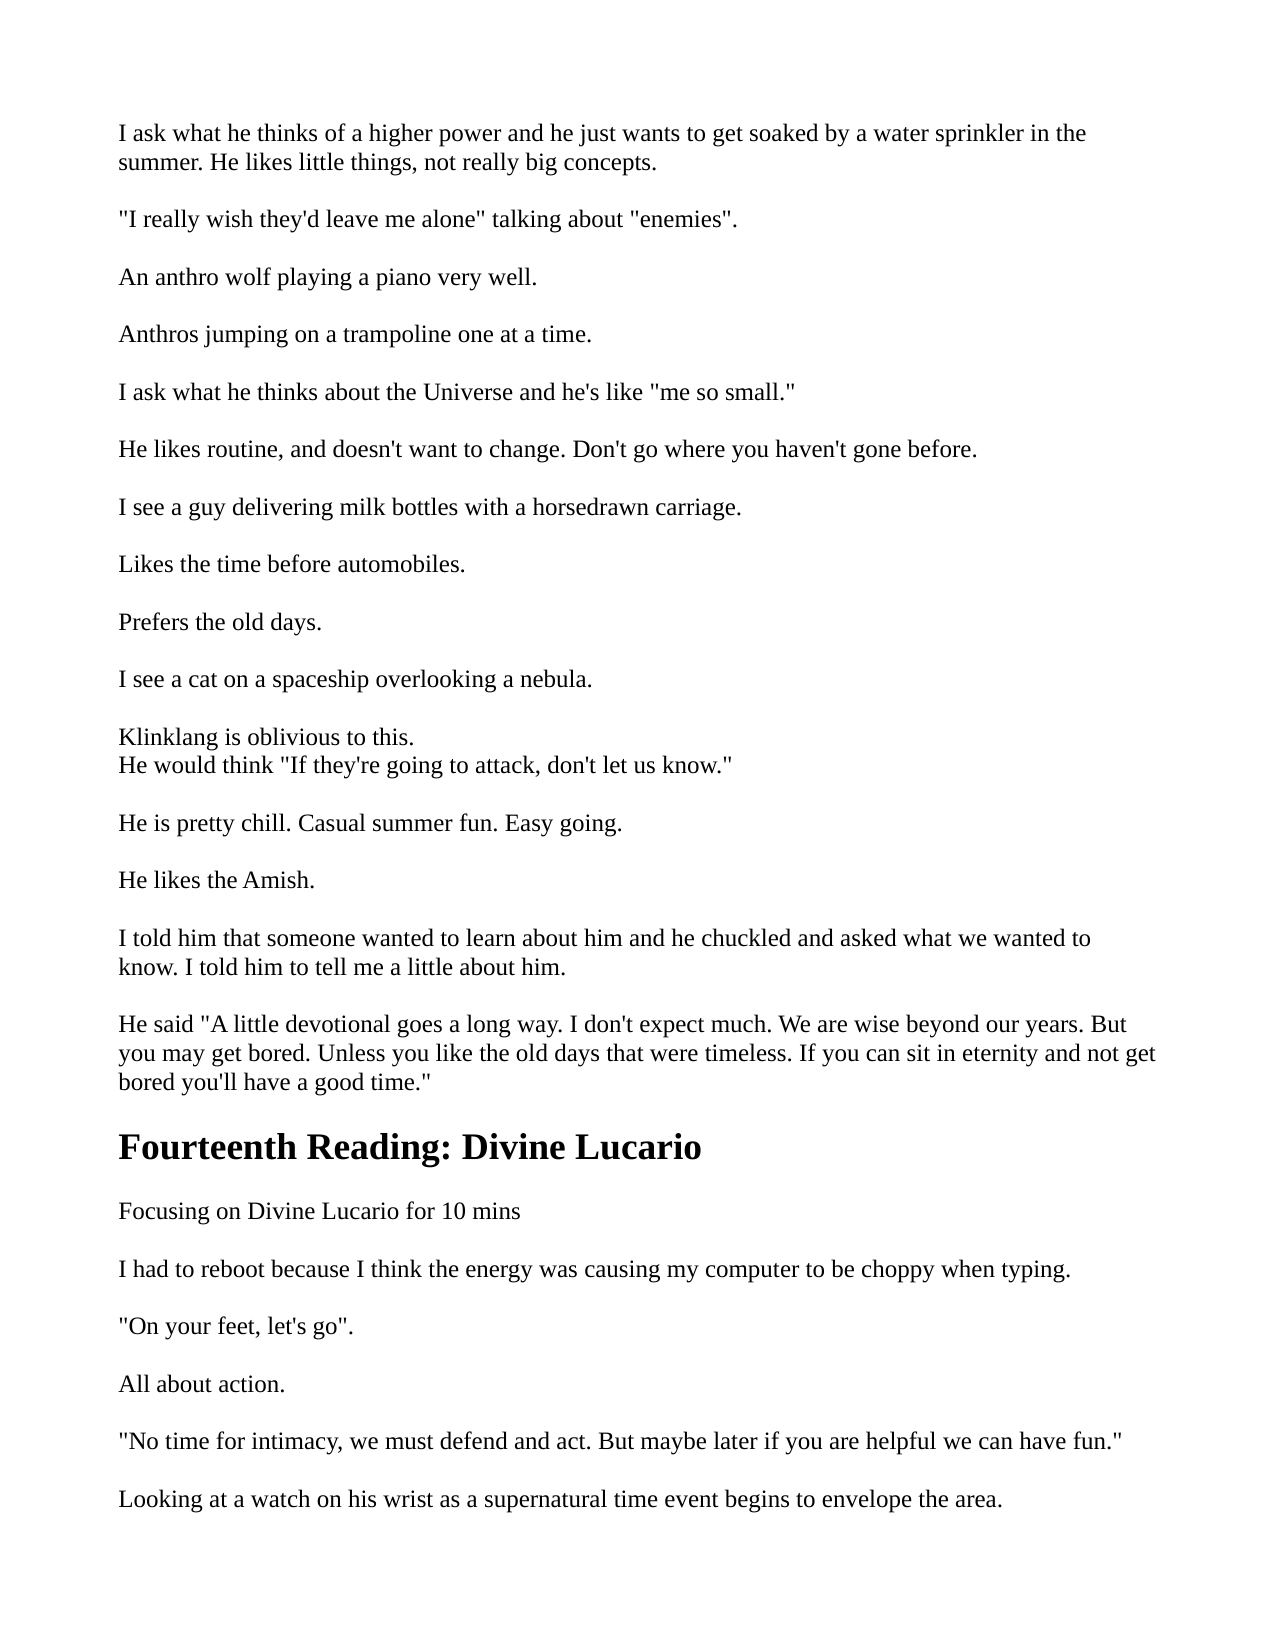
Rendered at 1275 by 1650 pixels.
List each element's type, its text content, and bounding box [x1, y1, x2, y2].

text I ask what he thinks of a higher power and he just wants to get soaked by a water sprinkler in the summer. He likes little things, not really big concepts. "I really wish they'd leave me alone" talking about "enemies". An anthro wolf playing a piano very well. Anthros jumping on a trampoline one at a time. I ask what he thinks about the Universe and he's like "me so small." He likes routine, and doesn't want to change. Don't go where you haven't gone before. I see a guy delivering milk bottles with a horsedrawn carriage. Likes the time before automobiles. Prefers the old days. I see a cat on a spaceship overlooking a nebula. Klinklang is oblivious to this. He would think "If they're going to attack, don't let us know." He is pretty chill. Casual summer fun. Easy going. He likes the Amish. I told him that someone wanted to learn about him and he chuckled and asked what we wanted to know. I told him to tell me a little about him. He said "A little devotional goes a long way. I don't expect much. We are wise beyond our years. But you may get bored. Unless you like the old days that were timeless. If you can sit in eternity and not get bored you'll have a good time." [118, 118, 1157, 1096]
subtitle Fourteenth Reading: Divine Lucario [118, 1124, 703, 1167]
text Focusing on Divine Lucario for 10 mins I had to reboot because I think the energy was causing my computer to be choppy when typing. "On your feet, let's go". All about action. "No time for intimacy, we must defend and act. But maybe later if you are helpful we can have fun." Looking at a watch on his wrist as a supernatural time event begins to envelope the area. [118, 1124, 1157, 1512]
